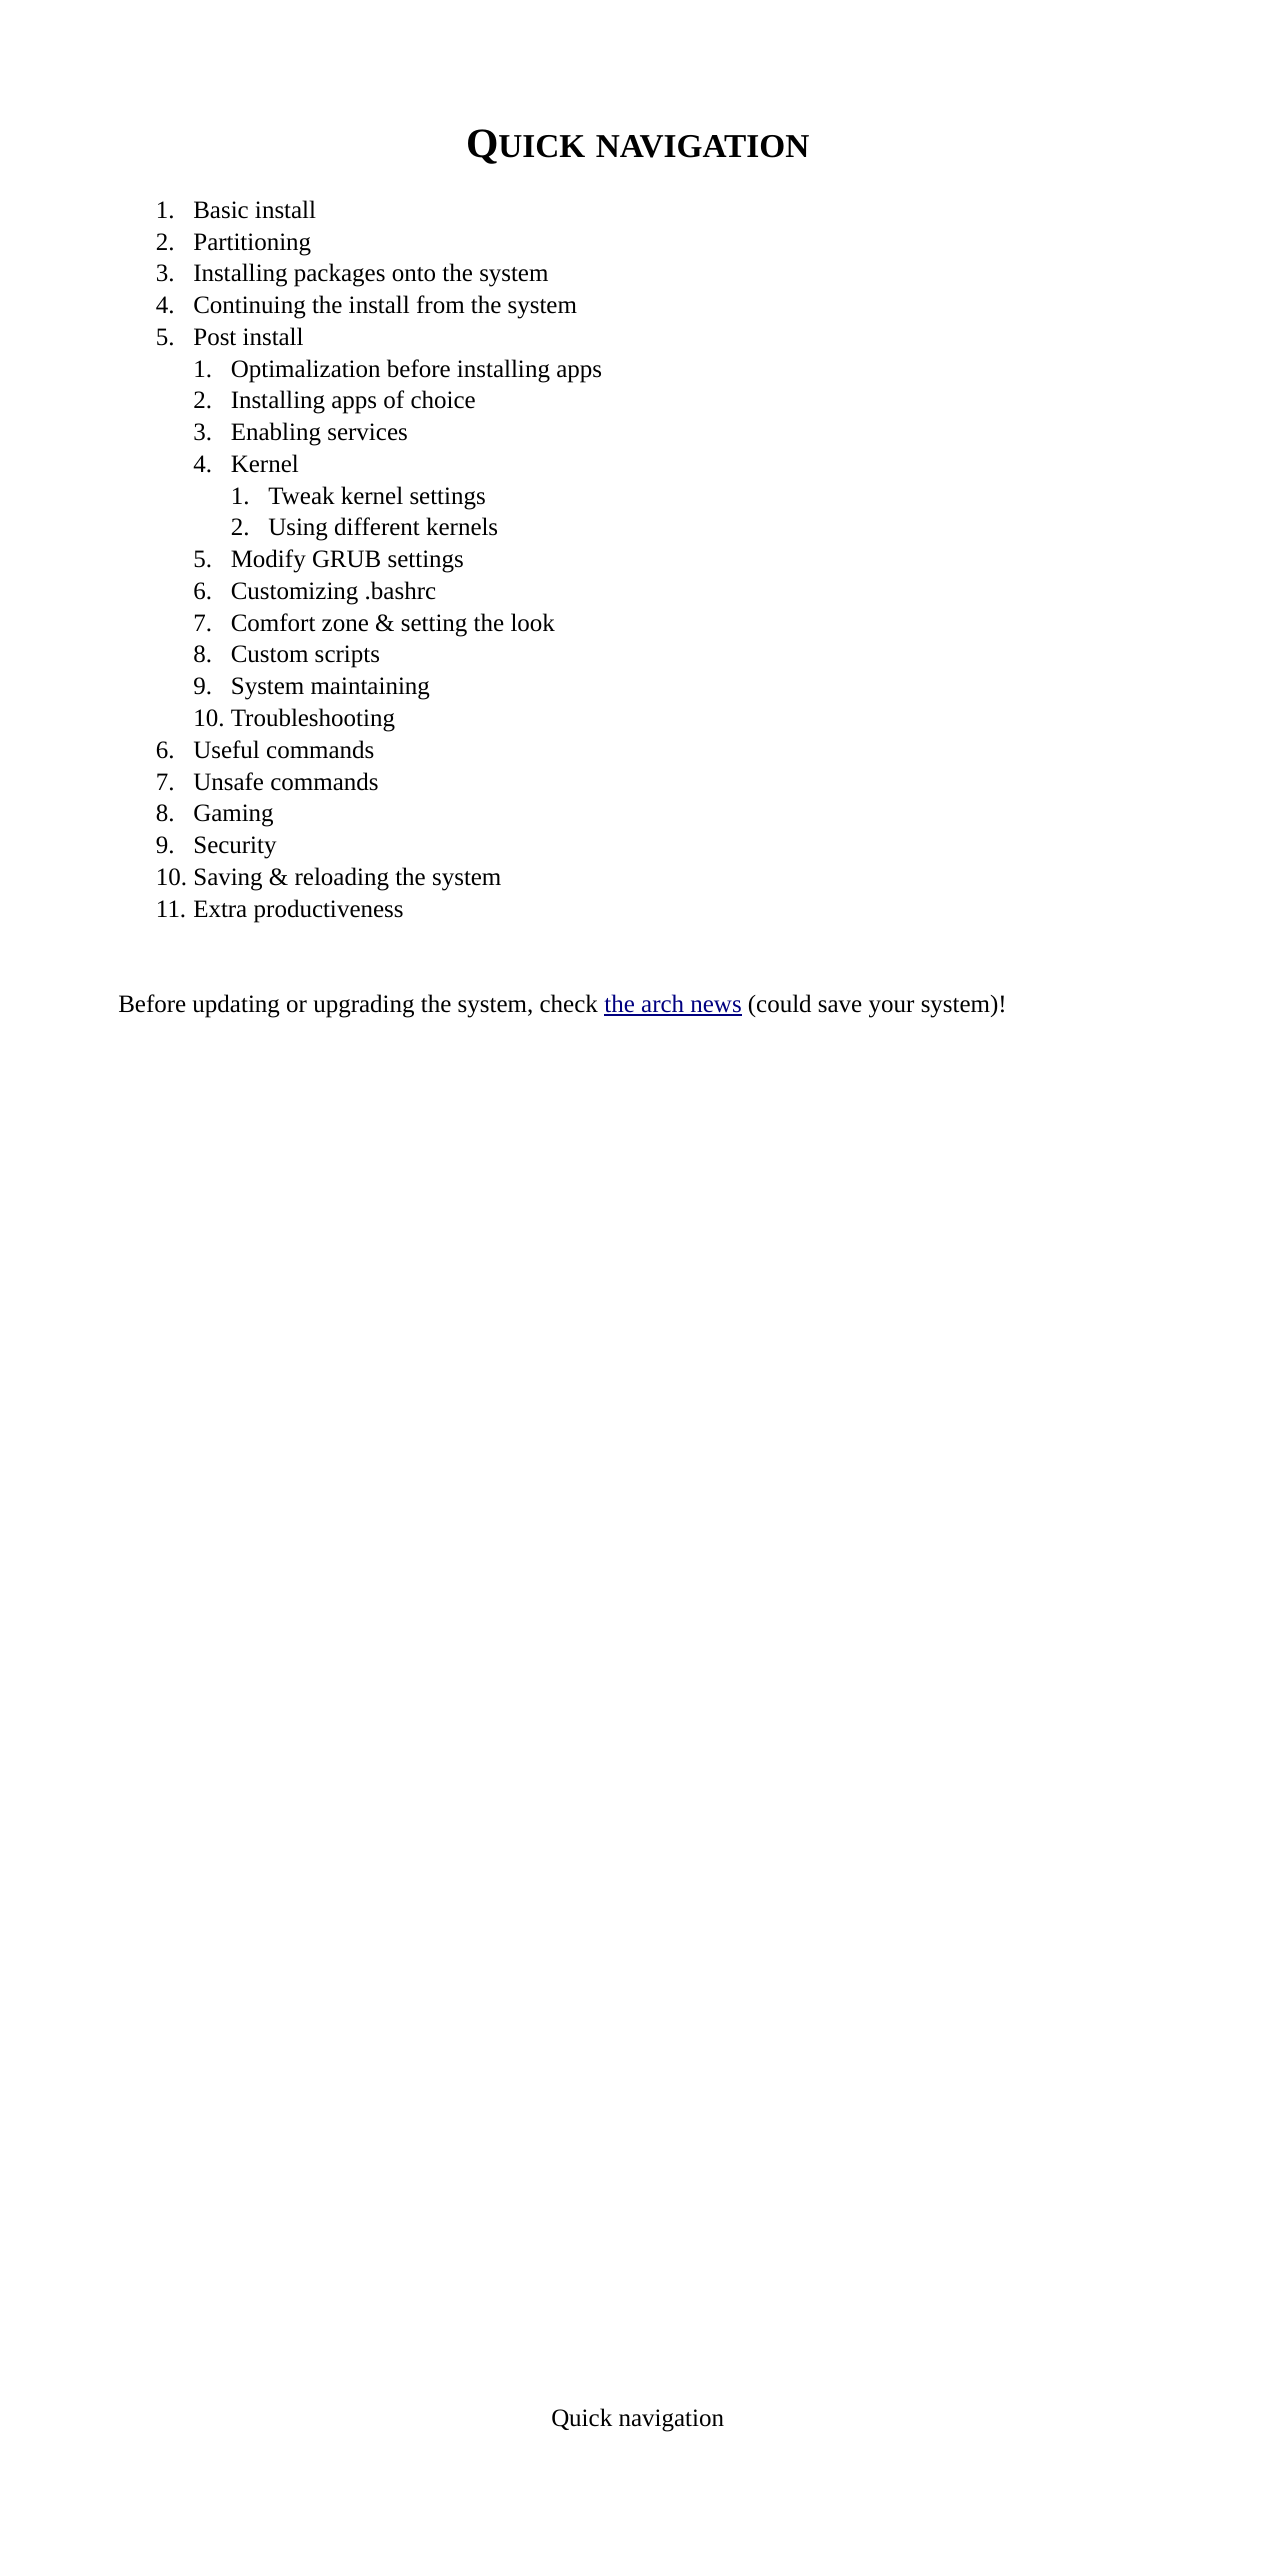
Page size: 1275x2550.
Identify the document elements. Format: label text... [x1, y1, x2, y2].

list Partitioning [156, 227, 1157, 255]
list Post install [156, 322, 1157, 351]
list Security [156, 830, 1157, 859]
list Unsafe commands [156, 767, 1157, 795]
list Customizing .bashrc [193, 576, 1157, 605]
list Troubleshooting [193, 703, 1157, 732]
list System maintaining [193, 671, 1157, 700]
list Modify GRUB settings [193, 544, 1157, 573]
list Comfort zone & setting the look [193, 608, 1157, 637]
list Custom scripts [193, 639, 1157, 668]
list Kernel [193, 449, 1157, 478]
text Before updating or upgrading the system, check the arch news (could save your system)! [118, 989, 1157, 1018]
list Enabling services [193, 417, 1157, 446]
list Useful commands [156, 735, 1157, 764]
list Optimalization before installing apps [193, 354, 1157, 382]
list Installing packages onto the system [156, 258, 1157, 287]
list Installing apps of choice [193, 385, 1157, 414]
list Basic install [156, 195, 1157, 223]
list Tweak kernel settings [231, 481, 1157, 509]
list Continuing the install from the system [156, 290, 1157, 319]
list Extra productiveness [156, 894, 1157, 922]
list Using different kernels [231, 512, 1157, 541]
text Quick navigation [118, 118, 1157, 166]
list Saving & reloading the system [156, 862, 1157, 891]
list Gaming [156, 798, 1157, 827]
